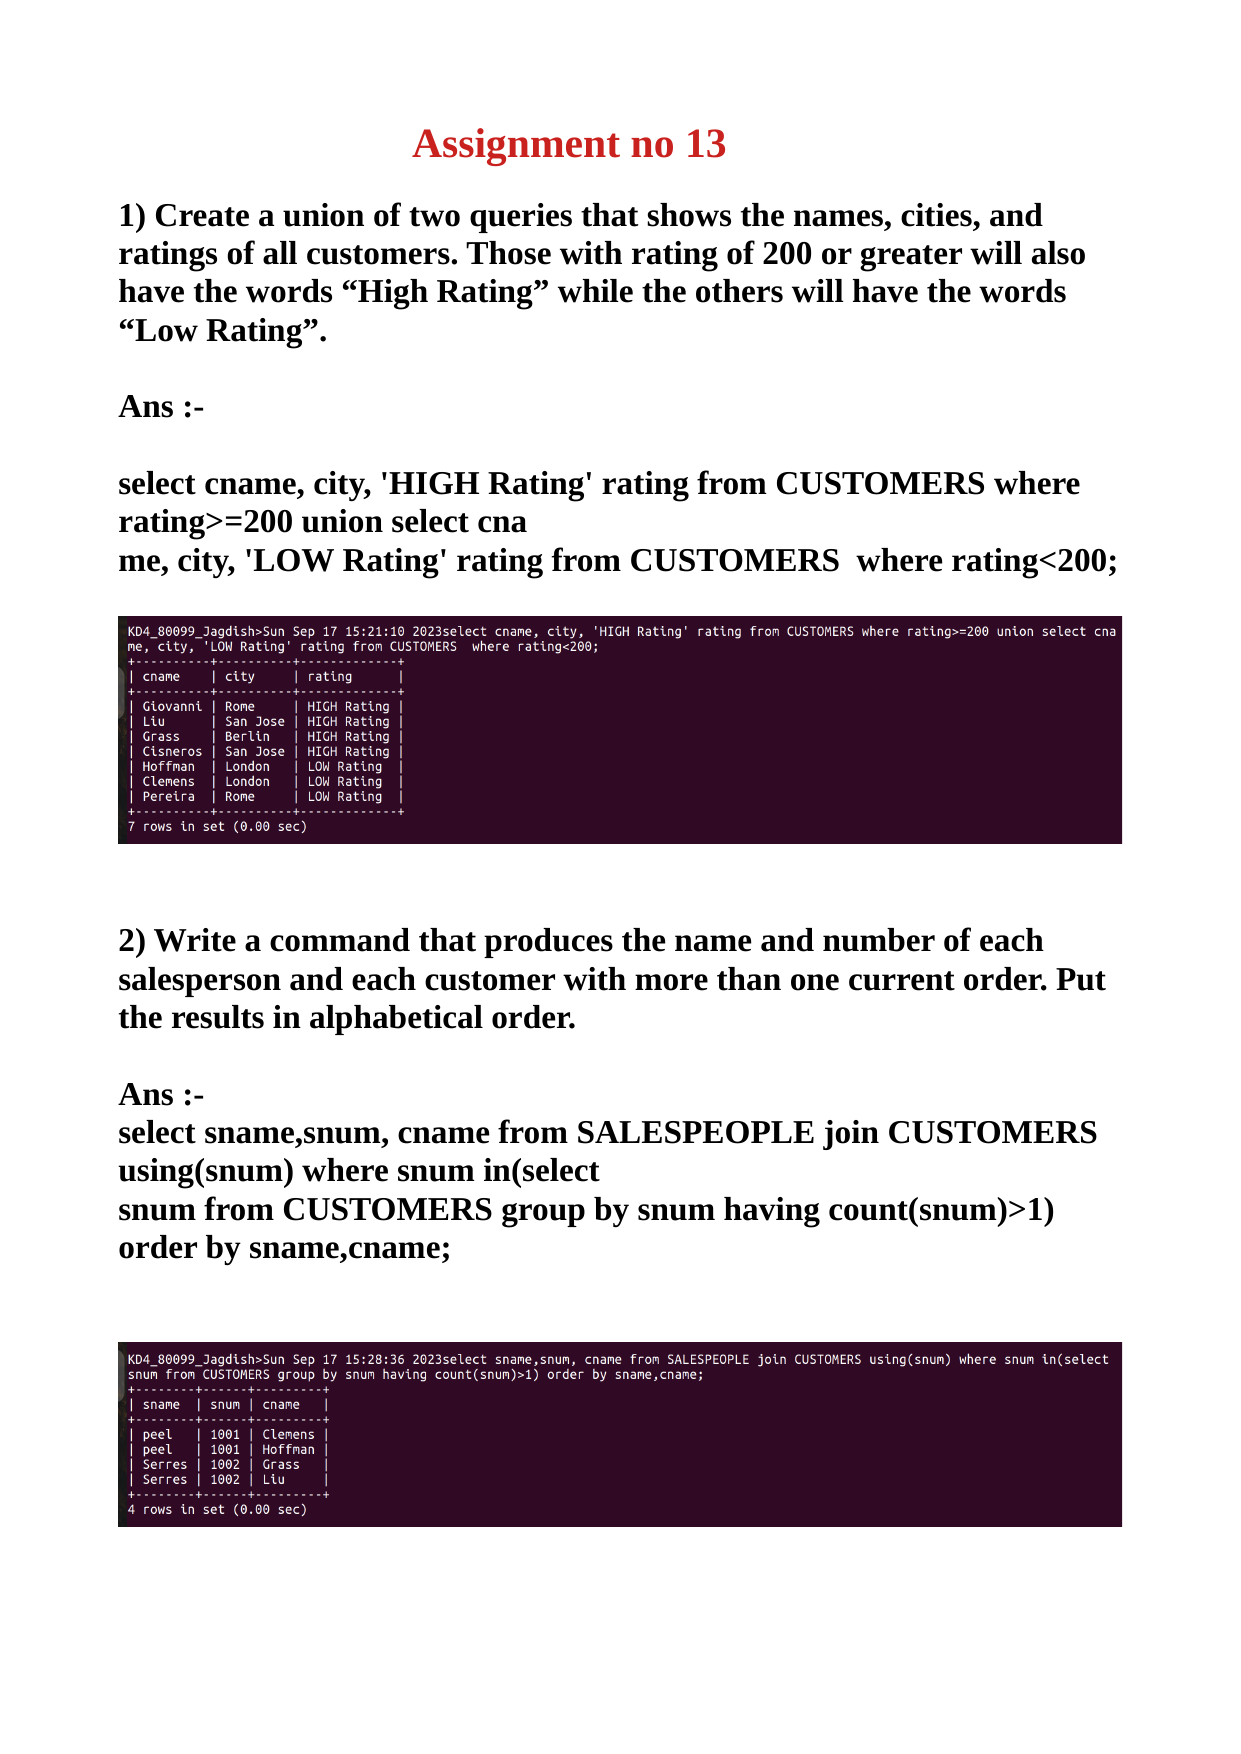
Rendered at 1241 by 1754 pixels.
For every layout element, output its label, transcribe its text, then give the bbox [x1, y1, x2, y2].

text snum from CUSTOMERS group by snum having count(snum)>1) order by sname,cname; [118, 1189, 1122, 1266]
text select cname, city, 'HIGH Rating' rating from CUSTOMERS where rating>=200 union select cna [118, 463, 1122, 540]
text Ans :- [118, 386, 1122, 425]
text select sname,snum, cname from SALESPEOPLE join CUSTOMERS using(snum) where snum in(select [118, 1112, 1122, 1189]
picture [118, 616, 1123, 844]
picture [118, 1342, 1123, 1527]
text 1) Create a union of two queries that shows the names, cities, and ratings of all customers. Those with rating of 200 or greater will also have the words “High Rating” while the others will have the words “Low Rating”. [118, 195, 1122, 348]
text 2) Write a command that produces the name and number of each salesperson and each customer with more than one current order. Put the results in alphabetical order. [118, 921, 1122, 1036]
text Assignment no 13 [118, 118, 1122, 166]
text me, city, 'LOW Rating' rating from CUSTOMERS where rating<200; [118, 540, 1122, 578]
text Ans :- [118, 1074, 1122, 1112]
